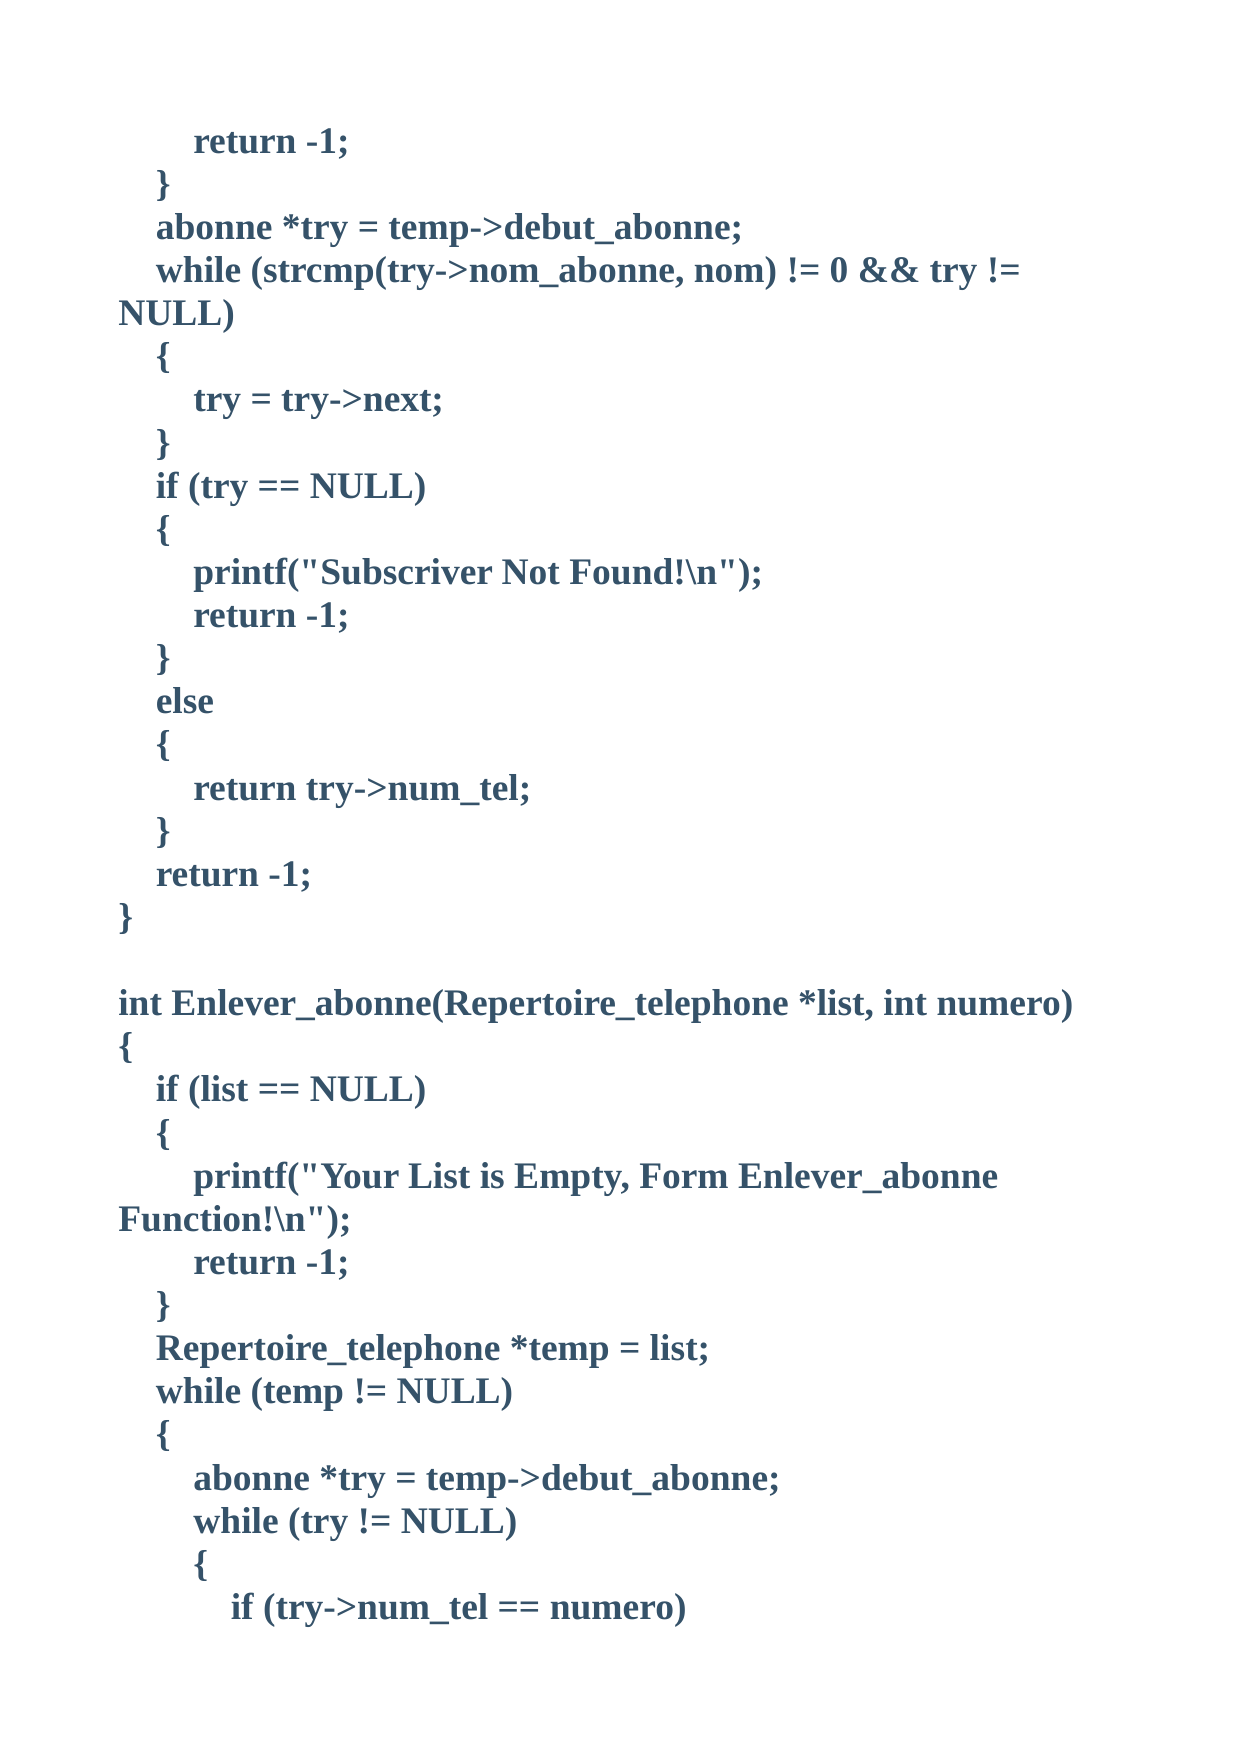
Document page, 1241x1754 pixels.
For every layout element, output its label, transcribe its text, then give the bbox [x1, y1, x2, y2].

text return -1; [118, 592, 1122, 636]
text } [118, 420, 1122, 463]
text while (try != NULL) [118, 1498, 1122, 1541]
text return try->num_tel; [118, 765, 1122, 808]
text } [118, 894, 1122, 937]
text } [118, 808, 1122, 851]
text { [118, 1541, 1122, 1584]
text return -1; [118, 1239, 1122, 1282]
text printf("Your List is Empty, Form Enlever_abonne Function!\n"); [118, 1153, 1122, 1239]
text { [118, 1024, 1122, 1067]
text Repertoire_telephone *temp = list; [118, 1326, 1122, 1369]
text while (temp != NULL) [118, 1369, 1122, 1412]
text { [118, 1412, 1122, 1455]
text { [118, 506, 1122, 549]
text abonne *try = temp->debut_abonne; [118, 1455, 1122, 1498]
text while (strcmp(try->nom_abonne, nom) != 0 && try != NULL) [118, 247, 1122, 334]
text } [118, 161, 1122, 204]
text } [118, 636, 1122, 679]
text try = try->next; [118, 377, 1122, 420]
text return -1; [118, 118, 1122, 161]
text return -1; [118, 851, 1122, 894]
text } [118, 1282, 1122, 1326]
text { [118, 334, 1122, 377]
text if (list == NULL) [118, 1067, 1122, 1110]
text int Enlever_abonne(Repertoire_telephone *list, int numero) [118, 981, 1122, 1024]
text abonne *try = temp->debut_abonne; [118, 204, 1122, 247]
text else [118, 679, 1122, 722]
text { [118, 1110, 1122, 1153]
text if (try->num_tel == numero) [118, 1584, 1122, 1627]
text { [118, 722, 1122, 765]
text if (try == NULL) [118, 463, 1122, 506]
text printf("Subscriver Not Found!\n"); [118, 549, 1122, 592]
